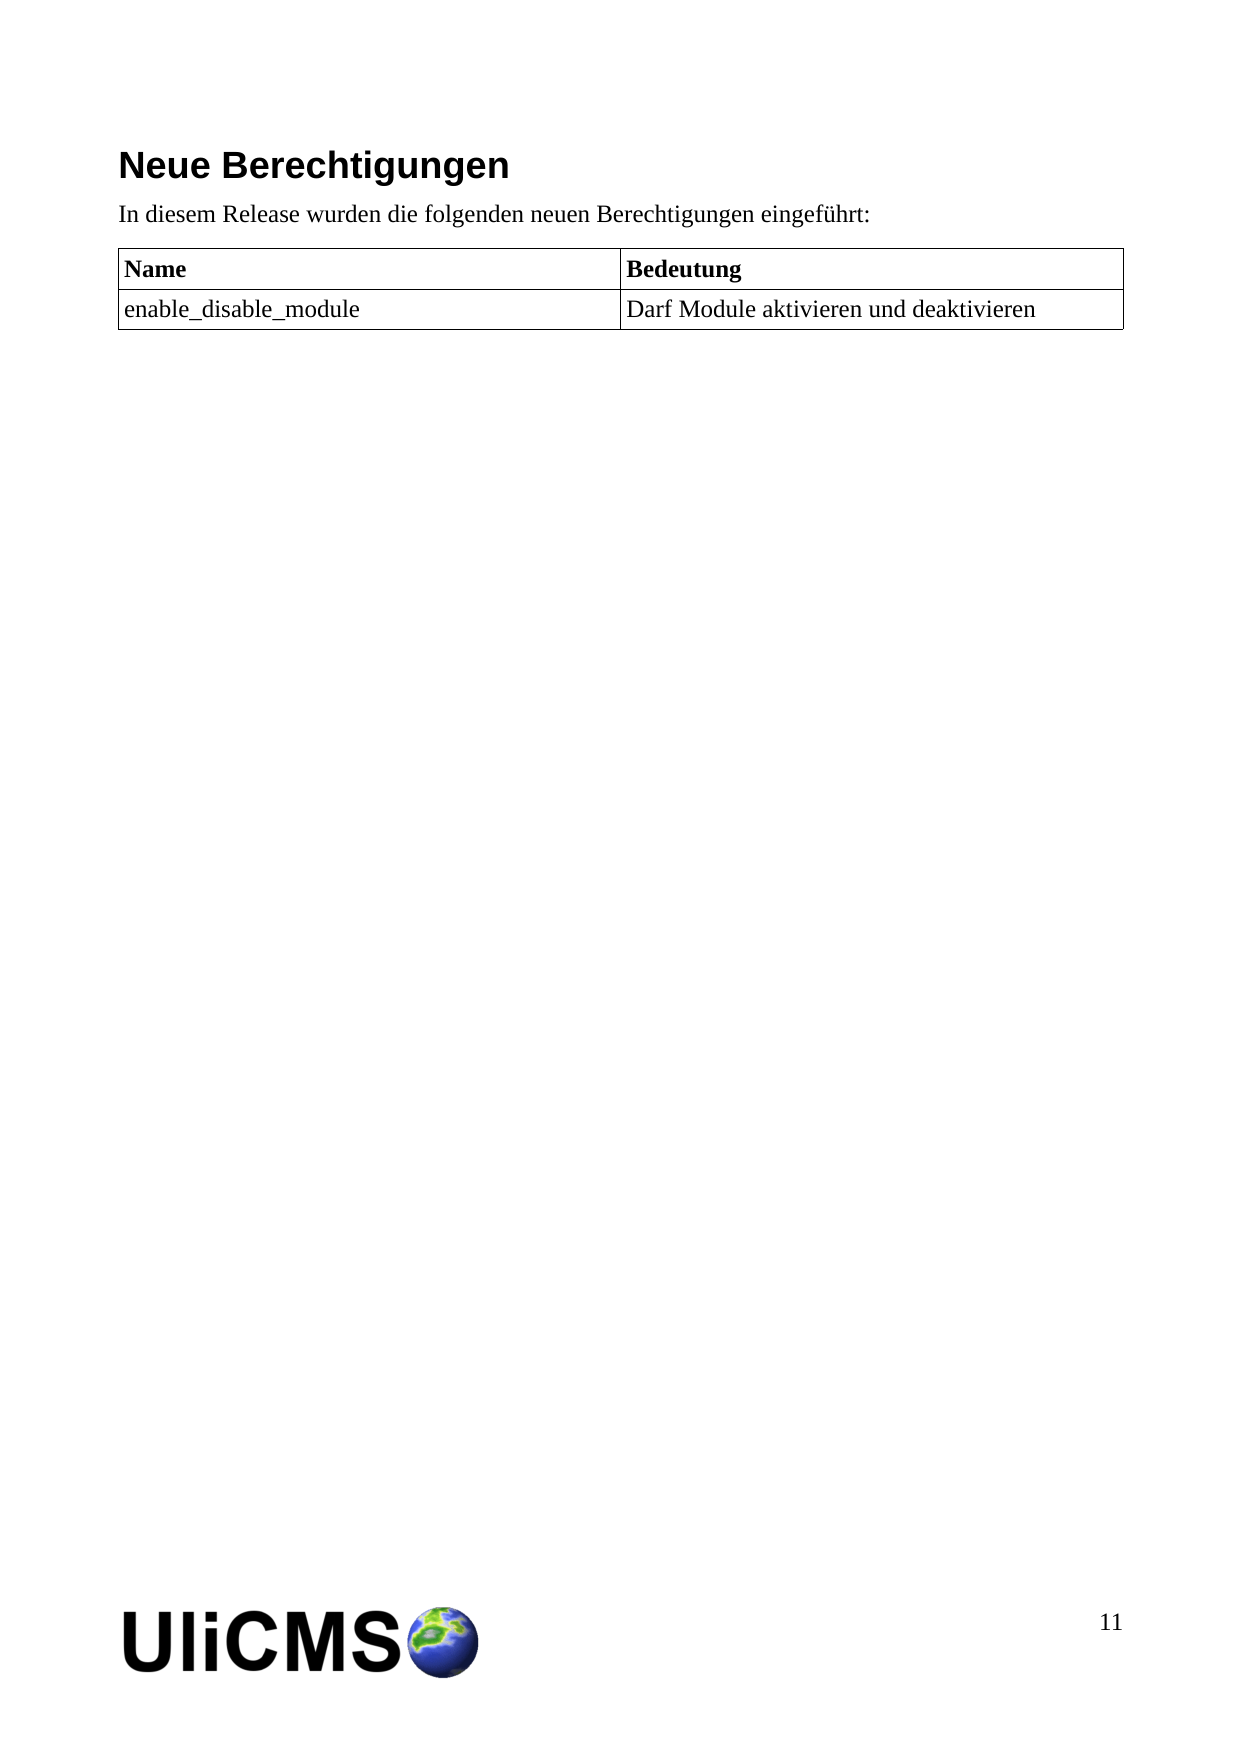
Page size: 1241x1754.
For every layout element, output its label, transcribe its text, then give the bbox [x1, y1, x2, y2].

table_header Bedeutung [621, 249, 1123, 289]
text In diesem Release wurden die folgenden neuen Berechtigungen eingeführt: [118, 199, 1123, 228]
picture [118, 1607, 479, 1681]
table_cell Darf Module aktivieren und deaktivieren [621, 290, 1123, 329]
table_cell enable_disable_module [119, 290, 620, 329]
subtitle Neue Berechtigungen [118, 143, 1123, 187]
table_header Name [119, 249, 620, 289]
